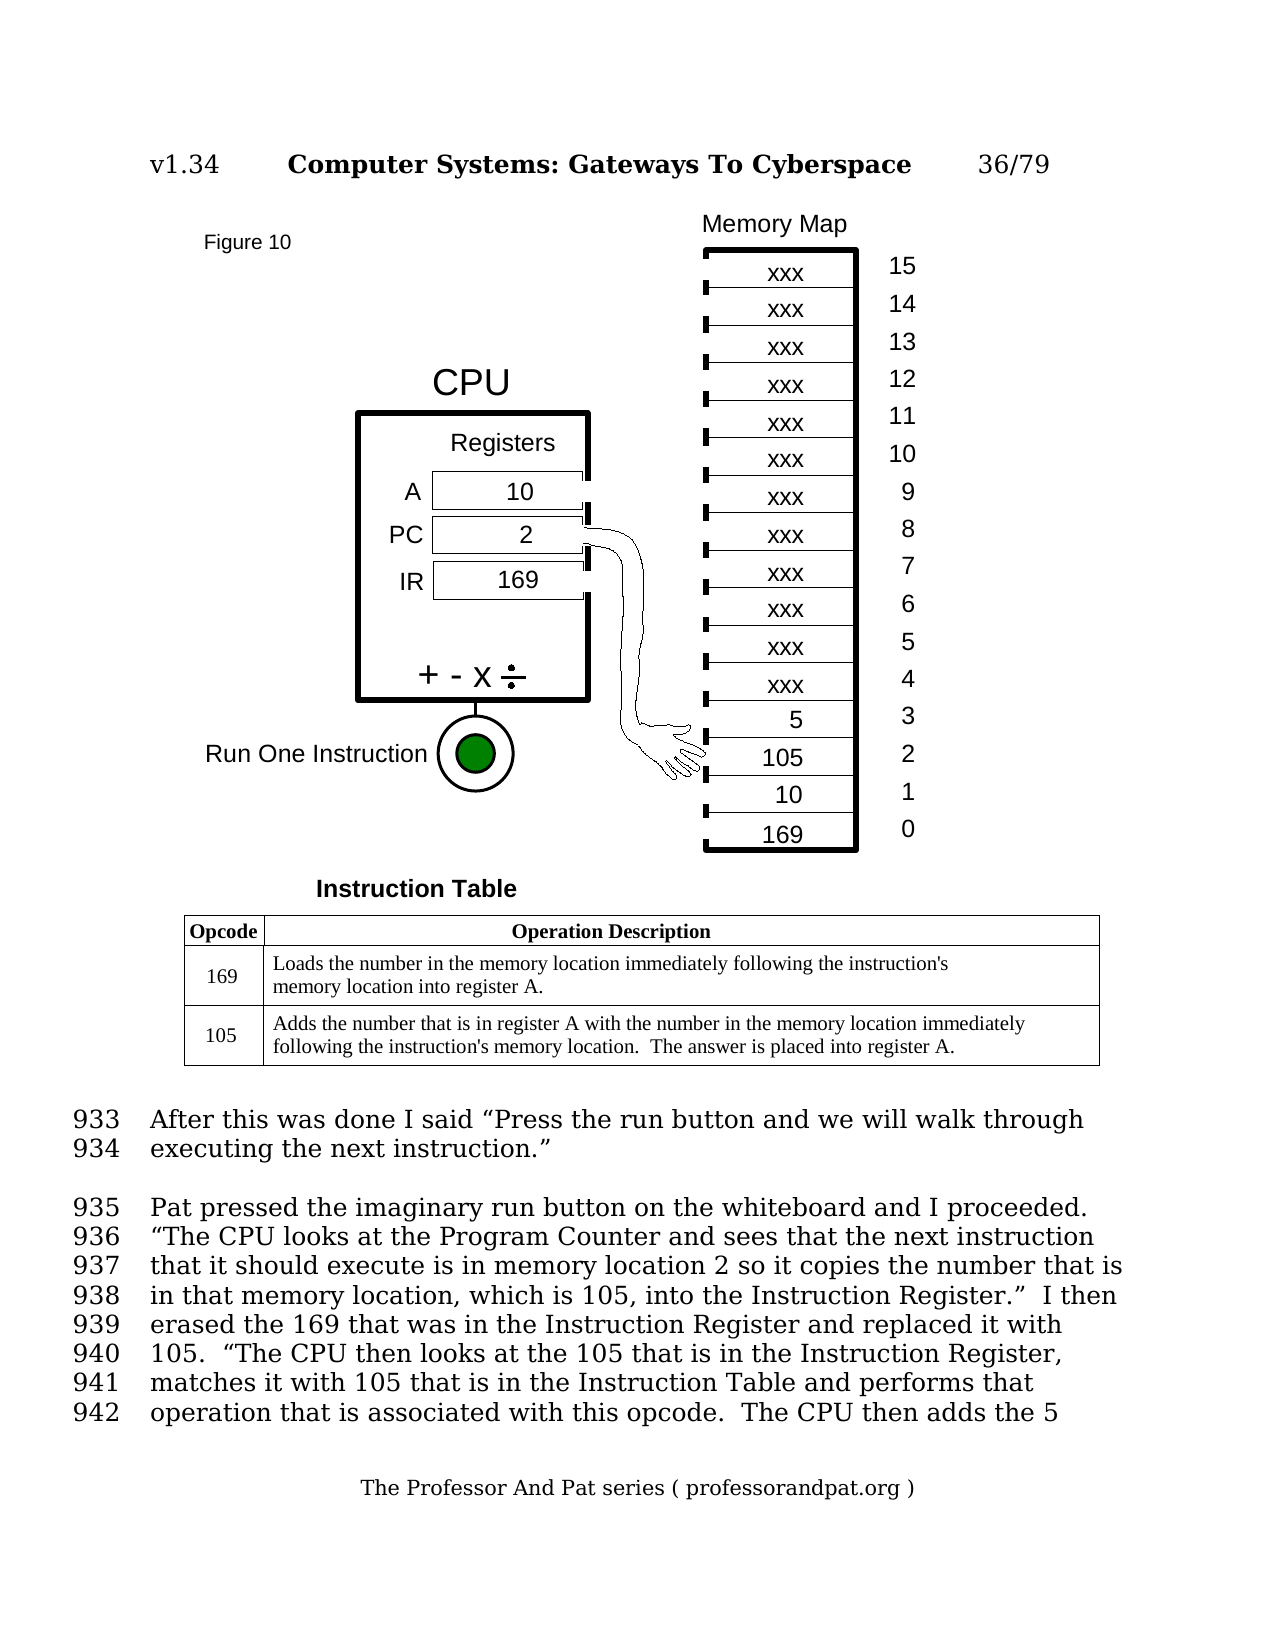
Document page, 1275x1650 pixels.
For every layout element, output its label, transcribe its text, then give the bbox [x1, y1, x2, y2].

text After this was done I said “Press the run button and we will walk through executing the next instruction.” [150, 210, 1125, 1164]
text Pat pressed the imaginary run button on the whiteboard and I proceeded. “The CPU looks at the Program Counter and sees that the next instruction that it should execute is in memory location 2 so it copies the number that is in that memory location, which is 105, into the Instruction Register.” I then erased the 169 that was in the Instruction Register and replaced it with 105. “The CPU then looks at the 105 that is in the Instruction Register, matches it with 105 that is in the Instruction Table and performs that operation that is associated with this opcode. The CPU then adds the 5 [150, 1193, 1125, 1427]
